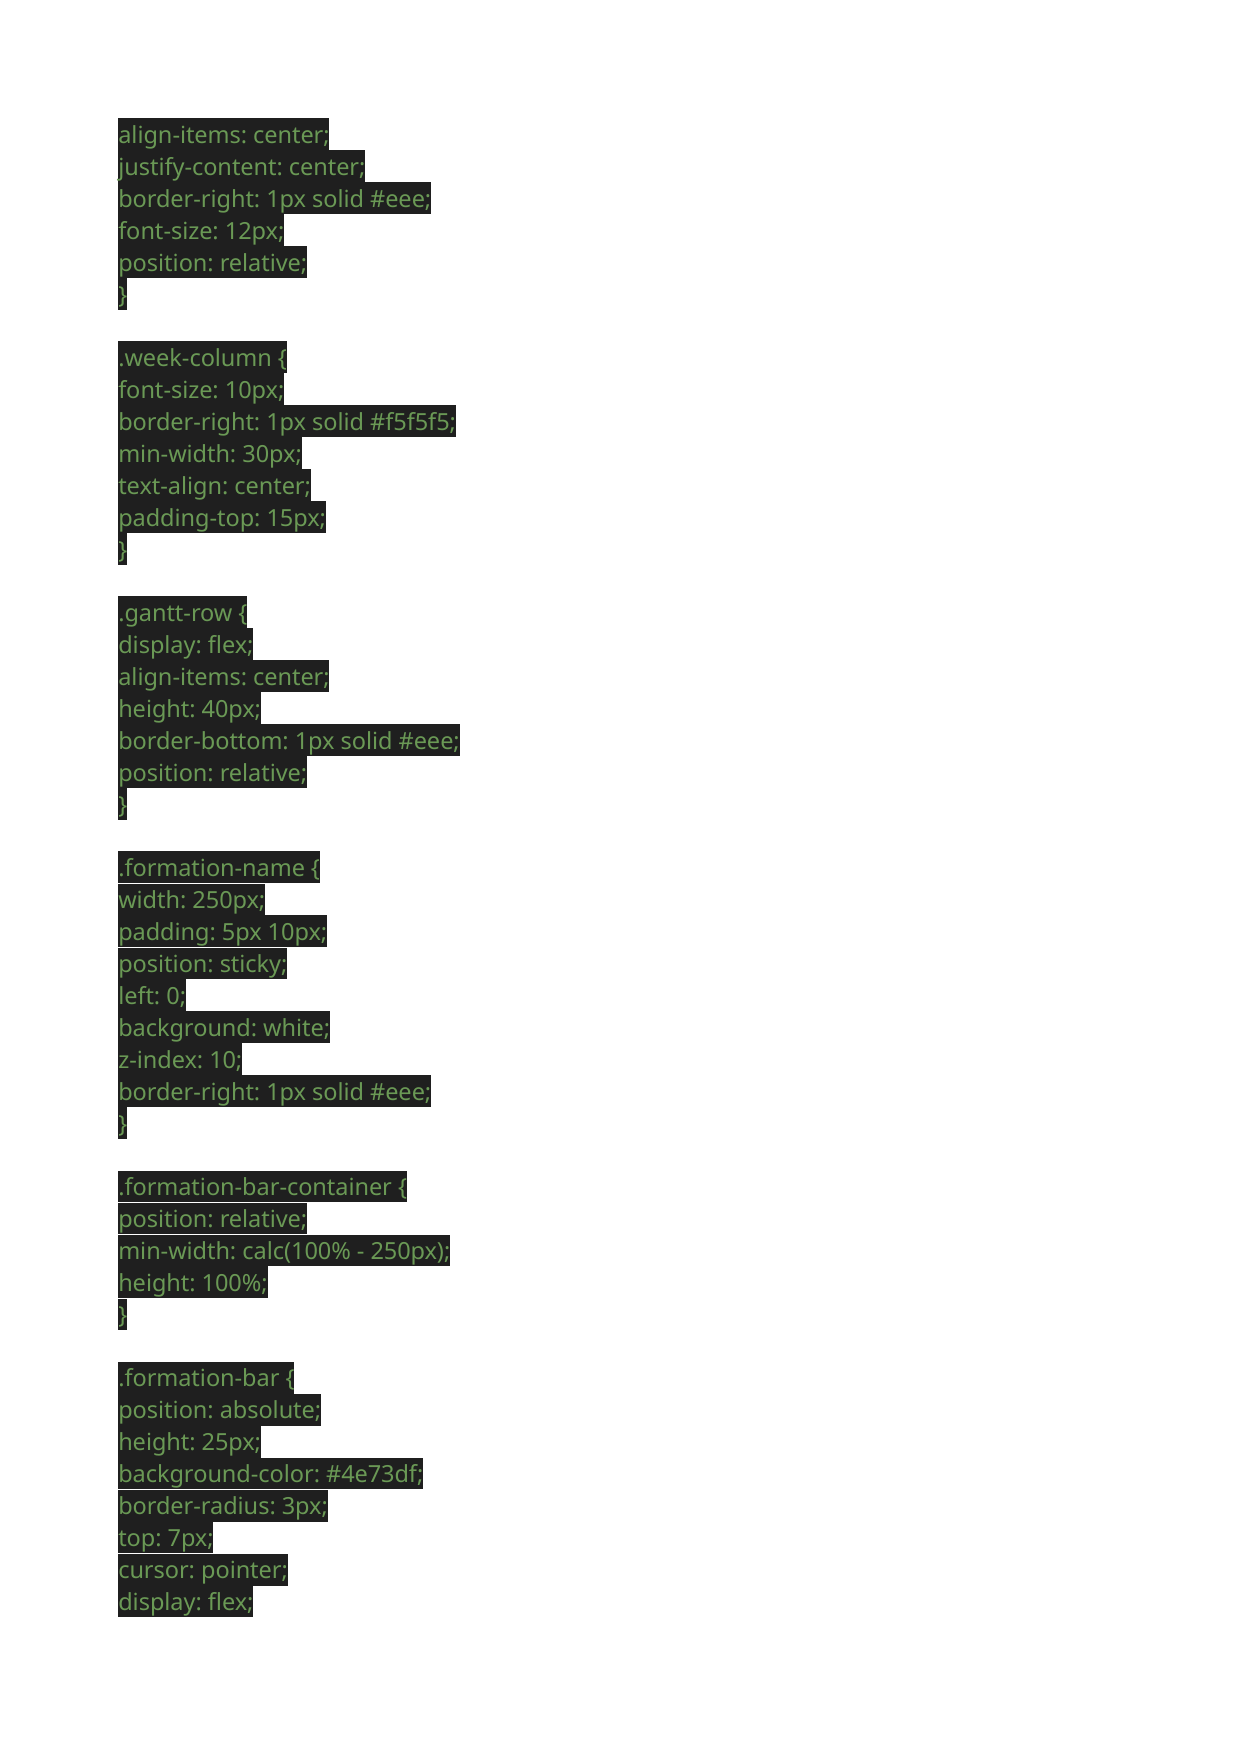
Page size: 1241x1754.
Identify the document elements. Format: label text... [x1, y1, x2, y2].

text border-right: 1px solid #eee; [118, 182, 1122, 214]
text } [118, 278, 1122, 310]
text font-size: 10px; [118, 373, 1122, 405]
text padding: 5px 10px; [118, 915, 1122, 947]
text border-radius: 3px; [118, 1489, 1122, 1522]
text position: relative; [118, 756, 1122, 788]
text height: 100%; [118, 1266, 1122, 1298]
text position: absolute; [118, 1394, 1122, 1426]
text z-index: 10; [118, 1043, 1122, 1075]
text } [118, 1107, 1122, 1139]
text width: 250px; [118, 883, 1122, 915]
text .formation-name { [118, 851, 1122, 883]
text display: flex; [118, 1586, 1122, 1617]
text position: relative; [118, 246, 1122, 278]
text align-items: center; [118, 660, 1122, 692]
text } [118, 1298, 1122, 1330]
text font-size: 12px; [118, 214, 1122, 246]
text align-items: center; [118, 118, 1122, 150]
text border-bottom: 1px solid #eee; [118, 724, 1122, 756]
text .week-column { [118, 341, 1122, 373]
text position: sticky; [118, 947, 1122, 979]
text .formation-bar { [118, 1362, 1122, 1394]
text } [118, 788, 1122, 820]
text border-right: 1px solid #eee; [118, 1075, 1122, 1107]
text padding-top: 15px; [118, 501, 1122, 533]
text left: 0; [118, 979, 1122, 1011]
text background: white; [118, 1011, 1122, 1043]
text top: 7px; [118, 1522, 1122, 1553]
text .gantt-row { [118, 596, 1122, 628]
text border-right: 1px solid #f5f5f5; [118, 405, 1122, 437]
text position: relative; [118, 1202, 1122, 1234]
text justify-content: center; [118, 150, 1122, 182]
text height: 40px; [118, 692, 1122, 724]
text min-width: 30px; [118, 437, 1122, 469]
text background-color: #4e73df; [118, 1458, 1122, 1489]
text cursor: pointer; [118, 1553, 1122, 1586]
text text-align: center; [118, 469, 1122, 501]
text min-width: calc(100% - 250px); [118, 1234, 1122, 1266]
text height: 25px; [118, 1426, 1122, 1458]
text display: flex; [118, 628, 1122, 660]
text .formation-bar-container { [118, 1171, 1122, 1202]
text } [118, 533, 1122, 565]
